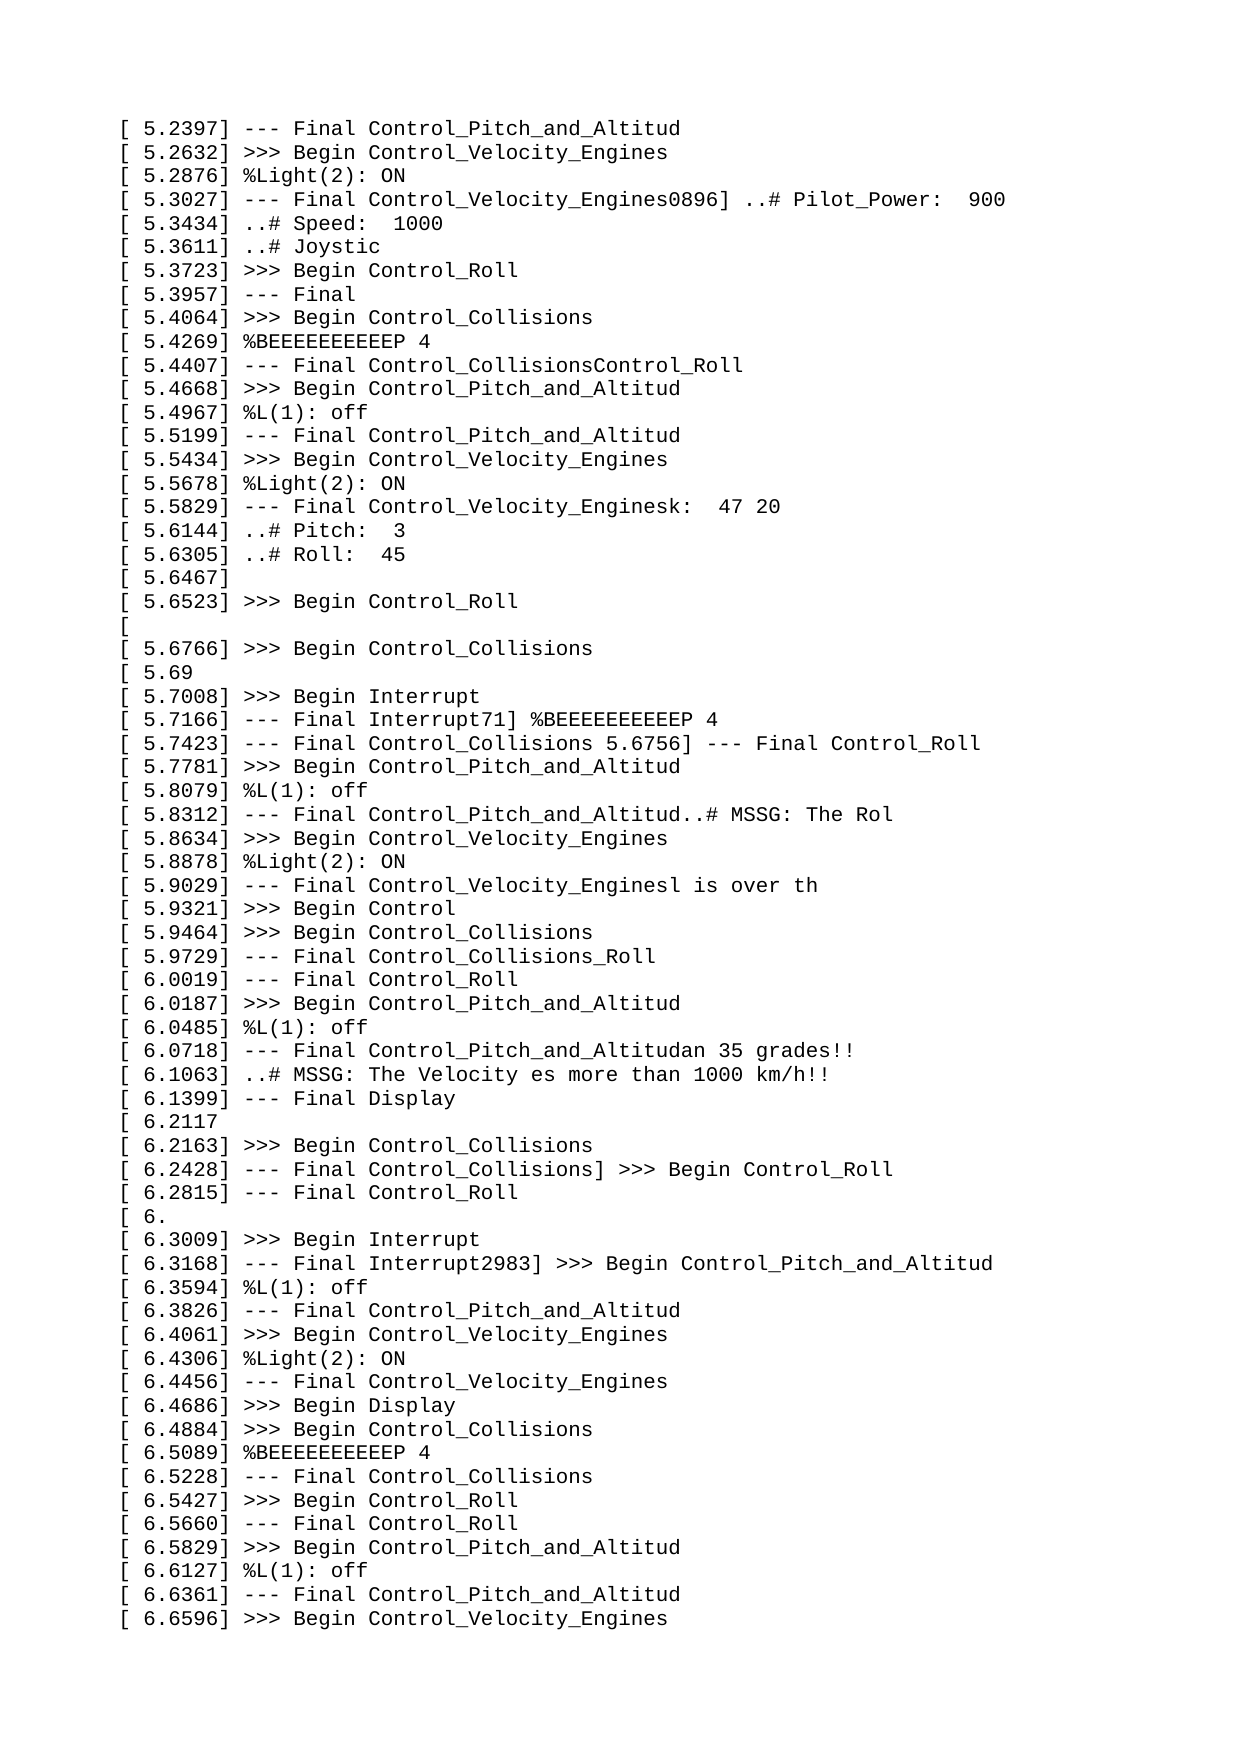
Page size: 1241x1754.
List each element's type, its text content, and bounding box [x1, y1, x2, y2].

text [ 6.6127] %L(1): off [118, 1561, 1122, 1584]
text [ 6.0187] >>> Begin Control_Pitch_and_Altitud [118, 993, 1122, 1017]
text [ 5.3723] >>> Begin Control_Roll [118, 260, 1122, 284]
text [ 6.4456] --- Final Control_Velocity_Engines [118, 1371, 1122, 1395]
text [ 5.5199] --- Final Control_Pitch_and_Altitud [118, 426, 1122, 449]
text [ 6. [118, 1206, 1122, 1229]
text [ 6.4686] >>> Begin Display [118, 1395, 1122, 1419]
text [ 6.6596] >>> Begin Control_Velocity_Engines [118, 1608, 1122, 1631]
text [ 6.5660] --- Final Control_Roll [118, 1513, 1122, 1537]
text [ 6.3009] >>> Begin Interrupt [118, 1229, 1122, 1253]
text [ 6.3168] --- Final Interrupt2983] >>> Begin Control_Pitch_and_Altitud [118, 1253, 1122, 1277]
text [ 6.4061] >>> Begin Control_Velocity_Engines [118, 1324, 1122, 1348]
text [ 6.0019] --- Final Control_Roll [118, 969, 1122, 993]
text [ 5.6467] [118, 567, 1122, 591]
text [ 6.3826] --- Final Control_Pitch_and_Altitud [118, 1300, 1122, 1324]
text [ 6.1399] --- Final Display [118, 1088, 1122, 1111]
text [ 5.4064] >>> Begin Control_Collisions [118, 307, 1122, 331]
text [ 5.7781] >>> Begin Control_Pitch_and_Altitud [118, 757, 1122, 780]
text [ 6.5228] --- Final Control_Collisions [118, 1466, 1122, 1489]
text [ 5.8079] %L(1): off [118, 780, 1122, 804]
text [ 5.6305] ..# Roll: 45 [118, 544, 1122, 567]
text [ 5.4668] >>> Begin Control_Pitch_and_Altitud [118, 378, 1122, 402]
text [ 5.69 [118, 662, 1122, 686]
text [ 5.5434] >>> Begin Control_Velocity_Engines [118, 449, 1122, 473]
text [ 5.4407] --- Final Control_CollisionsControl_Roll [118, 354, 1122, 378]
text [ 5.2397] --- Final Control_Pitch_and_Altitud [118, 118, 1122, 142]
text [ 6.2117 [118, 1111, 1122, 1135]
text [ 5.9029] --- Final Control_Velocity_Enginesl is over th [118, 875, 1122, 898]
text [ 5.7008] >>> Begin Interrupt [118, 686, 1122, 709]
text [ 5.6766] >>> Begin Control_Collisions [118, 638, 1122, 662]
text [ 5.8878] %Light(2): ON [118, 851, 1122, 875]
text [ 6.6361] --- Final Control_Pitch_and_Altitud [118, 1584, 1122, 1608]
text [ 6.5089] %BEEEEEEEEEEP 4 [118, 1442, 1122, 1466]
text [ 5.3434] ..# Speed: 1000 [118, 213, 1122, 236]
text [ 5.9321] >>> Begin Control [118, 898, 1122, 922]
text [ 5.5678] %Light(2): ON [118, 473, 1122, 496]
text [ 5.2632] >>> Begin Control_Velocity_Engines [118, 142, 1122, 165]
text [ 6.2428] --- Final Control_Collisions] >>> Begin Control_Roll [118, 1158, 1122, 1182]
text [ 5.7166] --- Final Interrupt71] %BEEEEEEEEEEP 4 [118, 709, 1122, 733]
text [ 5.5829] --- Final Control_Velocity_Enginesk: 47 20 [118, 496, 1122, 520]
text [ 5.8634] >>> Begin Control_Velocity_Engines [118, 827, 1122, 851]
text [ 5.3611] ..# Joystic [118, 236, 1122, 260]
text [ 6.4306] %Light(2): ON [118, 1348, 1122, 1371]
text [ 5.3957] --- Final [118, 284, 1122, 307]
text [ 6.2815] --- Final Control_Roll [118, 1182, 1122, 1206]
text [ 6.3594] %L(1): off [118, 1277, 1122, 1300]
text [ 6.1063] ..# MSSG: The Velocity es more than 1000 km/h!! [118, 1064, 1122, 1088]
text [ 5.3027] --- Final Control_Velocity_Engines0896] ..# Pilot_Power: 900 [118, 189, 1122, 213]
text [ 6.5829] >>> Begin Control_Pitch_and_Altitud [118, 1537, 1122, 1561]
text [ 5.4269] %BEEEEEEEEEEP 4 [118, 331, 1122, 354]
text [ [118, 615, 1122, 638]
text [ 5.7423] --- Final Control_Collisions 5.6756] --- Final Control_Roll [118, 733, 1122, 757]
text [ 5.6144] ..# Pitch: 3 [118, 520, 1122, 544]
text [ 5.6523] >>> Begin Control_Roll [118, 591, 1122, 615]
text [ 5.9729] --- Final Control_Collisions_Roll [118, 946, 1122, 969]
text [ 6.2163] >>> Begin Control_Collisions [118, 1135, 1122, 1158]
text [ 6.0485] %L(1): off [118, 1017, 1122, 1040]
text [ 5.2876] %Light(2): ON [118, 165, 1122, 189]
text [ 6.4884] >>> Begin Control_Collisions [118, 1419, 1122, 1442]
text [ 6.5427] >>> Begin Control_Roll [118, 1489, 1122, 1513]
text [ 5.4967] %L(1): off [118, 402, 1122, 426]
text [ 5.9464] >>> Begin Control_Collisions [118, 922, 1122, 946]
text [ 5.8312] --- Final Control_Pitch_and_Altitud..# MSSG: The Rol [118, 804, 1122, 827]
text [ 6.0718] --- Final Control_Pitch_and_Altitudan 35 grades!! [118, 1040, 1122, 1064]
